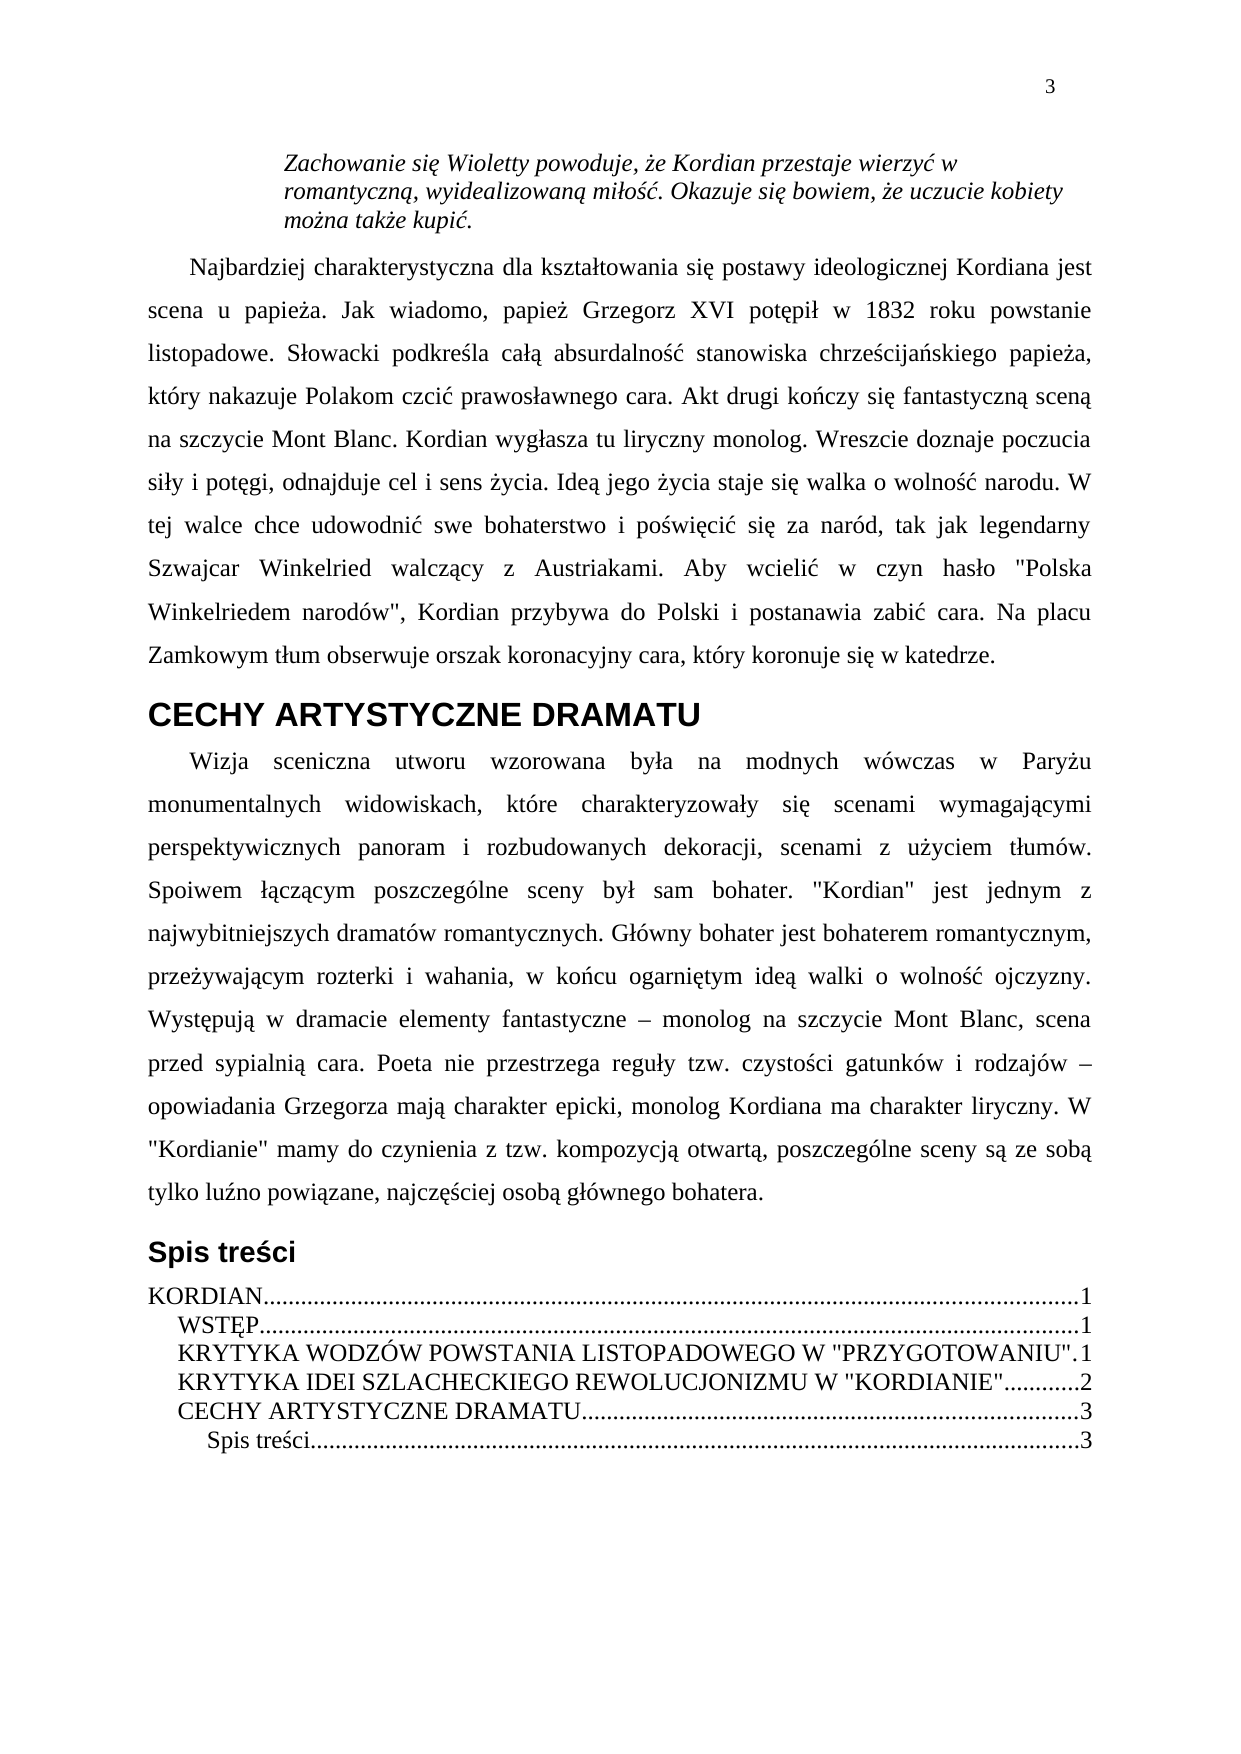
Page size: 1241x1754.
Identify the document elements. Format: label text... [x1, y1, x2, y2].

subtitle Spis treści [148, 1235, 1092, 1268]
text KRYTYKA WODZÓW POWSTANIA LISTOPADOWEGO W "PRZYGOTOWANIU" 1 [177, 1338, 1092, 1367]
text KRYTYKA IDEI SZLACHECKIEGO REWOLUCJONIZMU W "KORDIANIE" 2 [177, 1367, 1092, 1396]
text Najbardziej charakterystyczna dla kształtowania się postawy ideologicznej Kordiana jest scena u papieża. Jak wiadomo, papież Grzegorz XVI potępił w 1832 roku powstanie listopadowe. Słowacki podkreśla całą absurdalność stanowiska chrześcijańskiego papieża, który nakazuje Polakom czcić prawosławnego cara. Akt drugi kończy się fantastyczną sceną na szczycie Mont Blanc. Kordian wygłasza tu liryczny monolog. Wreszcie doznaje poczucia siły i potęgi, odnajduje cel i sens życia. Ideą jego życia staje się walka o wolność narodu. W tej walce chce udowodnić swe bohaterstwo i poświęcić się za naród, tak jak legendarny Szwajcar Winkelried walczący z Austriakami. Aby wcielić w czyn hasło "Polska Winkelriedem narodów", Kordian przybywa do Polski i postanawia zabić cara. Na placu Zamkowym tłum obserwuje orszak koronacyjny cara, który koronuje się w katedrze. [148, 252, 1092, 668]
text Wizja sceniczna utworu wzorowana była na modnych wówczas w Paryżu monumentalnych widowiskach, które charakteryzowały się scenami wymagającymi perspektywicznych panoram i rozbudowanych dekoracji, scenami z użyciem tłumów. Spoiwem łączącym poszczególne sceny był sam bohater. "Kordian" jest jednym z najwybitniejszych dramatów romantycznych. Główny bohater jest bohaterem romantycznym, przeżywającym rozterki i wahania, w końcu ogarniętym ideą walki o wolność ojczyzny. Występują w dramacie elementy fantastyczne – monolog na szczycie Mont Blanc, scena przed sypialnią cara. Poeta nie przestrzega reguły tzw. czystości gatunków i rodzajów – opowiadania Grzegorza mają charakter epicki, monolog Kordiana ma charakter liryczny. W "Kordianie" mamy do czynienia z tzw. kompozycją otwartą, poszczególne sceny są ze sobą tylko luźno powiązane, najczęściej osobą głównego bohatera. [148, 746, 1092, 1206]
text Zachowanie się Wioletty powoduje, że Kordian przestaje wierzyć w romantyczną, wyidealizowaną miłość. Okazuje się bowiem, że uczucie kobiety można także kupić. [283, 148, 1092, 234]
text CECHY ARTYSTYCZNE DRAMATU 3 [177, 1396, 1092, 1425]
text KORDIAN 1 [148, 1281, 1092, 1310]
text WSTĘP 1 [177, 1310, 1092, 1338]
subtitle CECHY ARTYSTYCZNE DRAMATU [148, 695, 1092, 733]
text Spis treści 3 [207, 1425, 1092, 1453]
